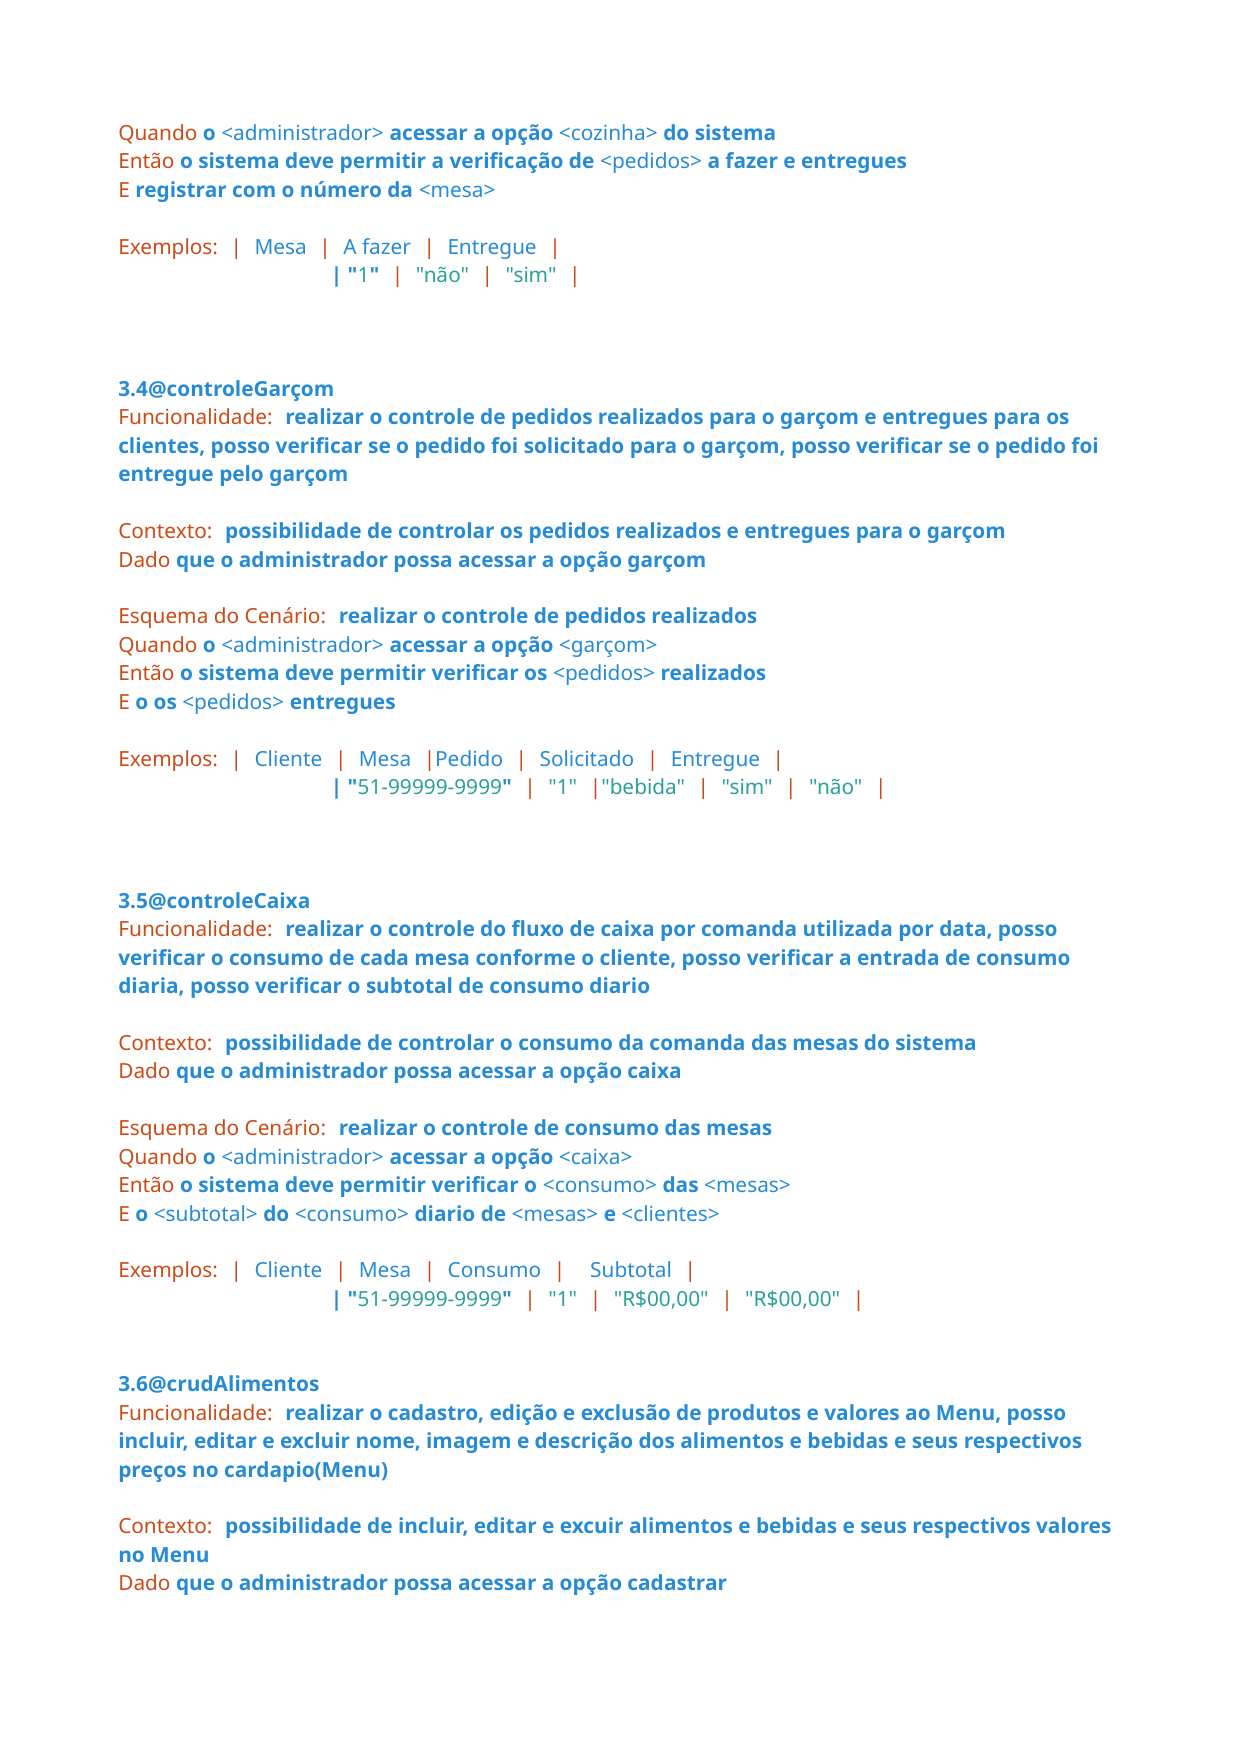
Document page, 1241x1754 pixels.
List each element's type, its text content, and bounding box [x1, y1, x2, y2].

text Contexto: possibilidade de incluir, editar e excuir alimentos e bebidas e seus respectivos valores no Menu [118, 1512, 1122, 1568]
text Esquema do Cenário: realizar o controle de consumo das mesas [118, 1113, 1122, 1142]
text Dado que o administrador possa acessar a opção cadastrar [118, 1568, 1122, 1597]
text E registrar com o número da <mesa> [118, 175, 1122, 203]
text Funcionalidade: realizar o cadastro, edição e exclusão de produtos e valores ao Menu, posso incluir, editar e excluir nome, imagem e descrição dos alimentos e bebidas e seus respectivos preços no cardapio(Menu) [118, 1398, 1122, 1483]
text Então o sistema deve permitir a verificação de <pedidos> a fazer e entregues [118, 147, 1122, 175]
text Funcionalidade: realizar o controle do fluxo de caixa por comanda utilizada por data, posso verificar o consumo de cada mesa conforme o cliente, posso verificar a entrada de consumo diaria, posso verificar o subtotal de consumo diario [118, 914, 1122, 1000]
text Quando o <administrador> acessar a opção <caixa> [118, 1142, 1122, 1170]
text Exemplos: | Mesa | A fazer | Entregue | [118, 232, 1122, 260]
text Exemplos: | Cliente | Mesa |Pedido | Solicitado | Entregue | [118, 744, 1122, 772]
text Esquema do Cenário: realizar o controle de pedidos realizados [118, 602, 1122, 630]
text | "51-99999-9999" | "1" |"bebida" | "sim" | "não" | [118, 772, 1122, 801]
text | "51-99999-9999" | "1" | "R$00,00" | "R$00,00" | [118, 1284, 1122, 1312]
text Dado que o administrador possa acessar a opção garçom [118, 545, 1122, 573]
text Então o sistema deve permitir verificar os <pedidos> realizados [118, 658, 1122, 687]
text | "1" | "não" | "sim" | [118, 260, 1122, 289]
text Então o sistema deve permitir verificar o <consumo> das <mesas> [118, 1170, 1122, 1199]
text Quando o <administrador> acessar a opção <garçom> [118, 630, 1122, 658]
text Dado que o administrador possa acessar a opção caixa [118, 1057, 1122, 1085]
text 3.5@controleCaixa [118, 886, 1122, 914]
text 3.4@controleGarçom [118, 374, 1122, 402]
text Contexto: possibilidade de controlar o consumo da comanda das mesas do sistema [118, 1028, 1122, 1057]
text Exemplos: | Cliente | Mesa | Consumo | Subtotal | [118, 1256, 1122, 1284]
text E o <subtotal> do <consumo> diario de <mesas> e <clientes> [118, 1199, 1122, 1227]
text 3.6@crudAlimentos [118, 1369, 1122, 1398]
text E o os <pedidos> entregues [118, 687, 1122, 715]
text Quando o <administrador> acessar a opção <cozinha> do sistema [118, 118, 1122, 147]
text Contexto: possibilidade de controlar os pedidos realizados e entregues para o garçom [118, 516, 1122, 545]
text Funcionalidade: realizar o controle de pedidos realizados para o garçom e entregues para os clientes, posso verificar se o pedido foi solicitado para o garçom, posso verificar se o pedido foi entregue pelo garçom [118, 402, 1122, 488]
